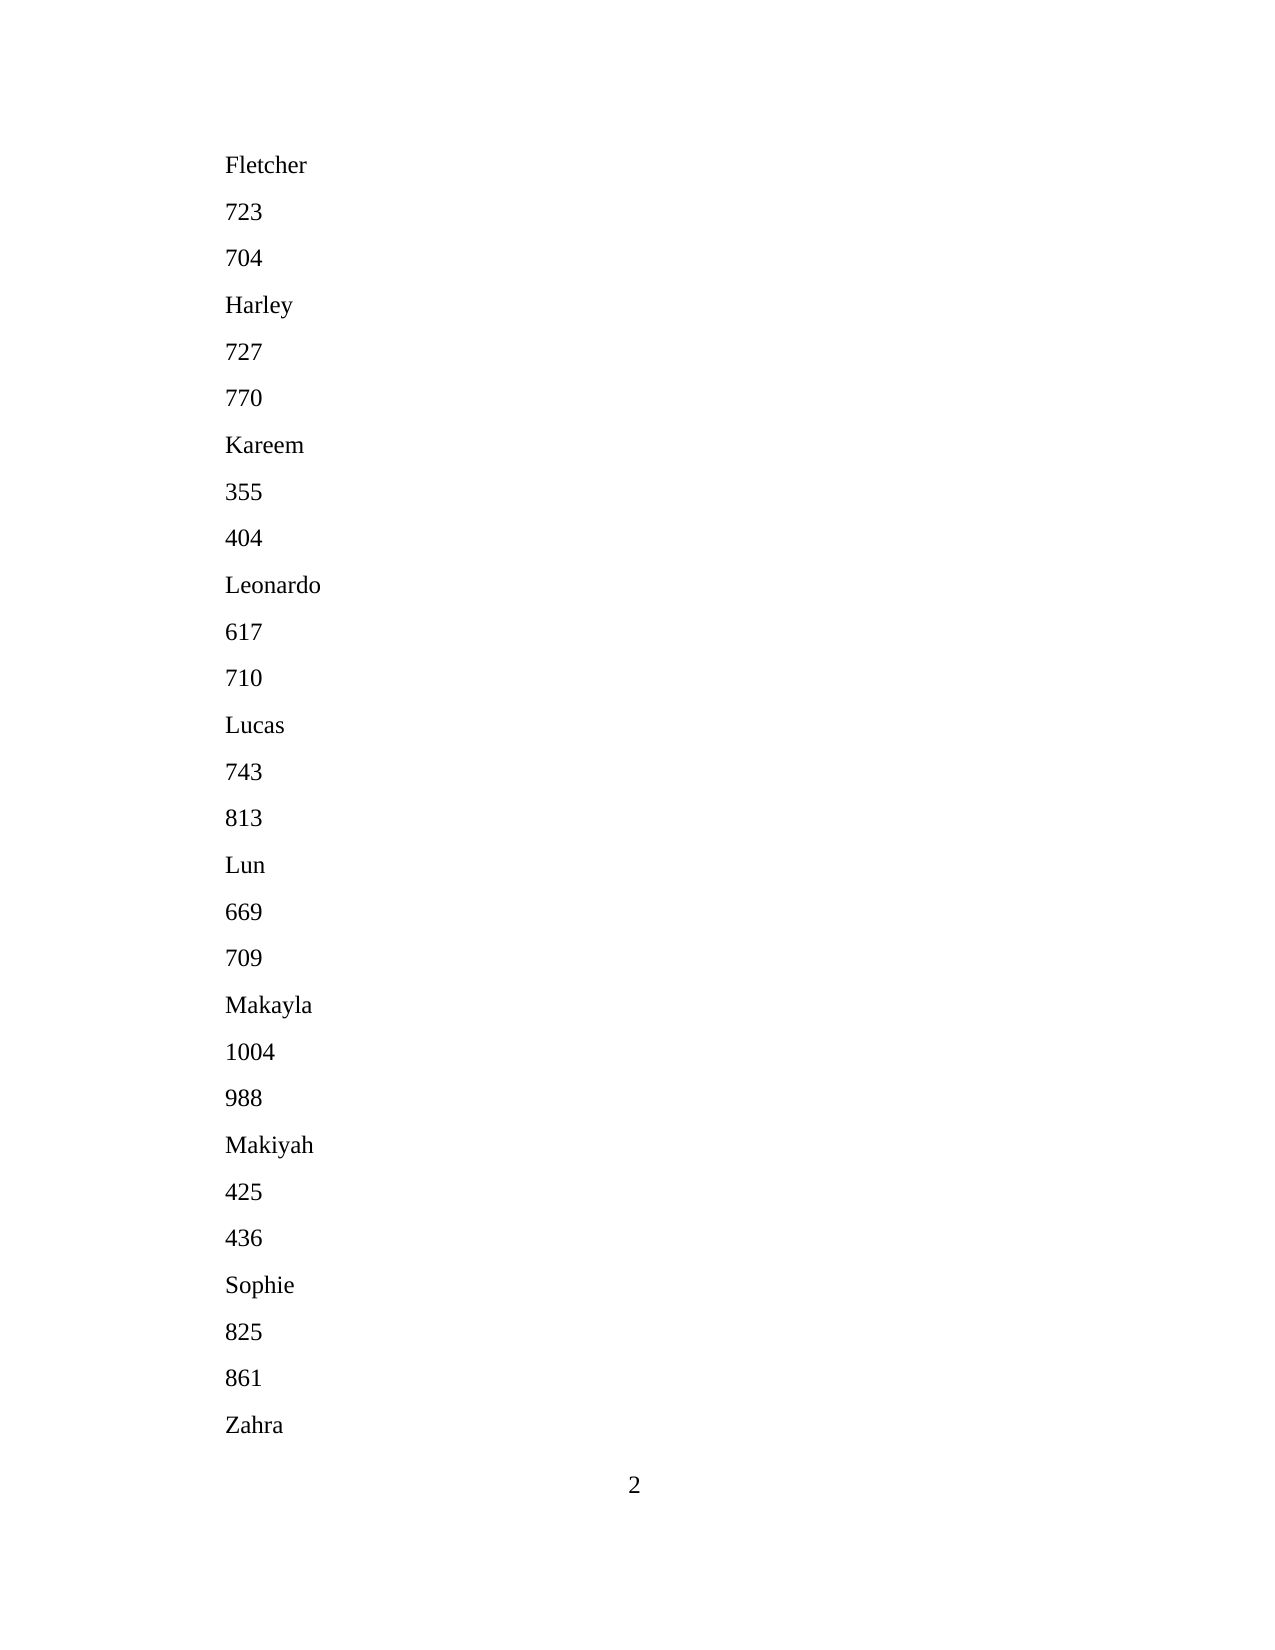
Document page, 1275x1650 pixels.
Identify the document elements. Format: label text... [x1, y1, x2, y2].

list 709 [187, 943, 1125, 972]
list 710 [187, 663, 1125, 692]
list 988 [187, 1083, 1125, 1112]
list Lucas [187, 710, 1125, 739]
list Kareem [187, 430, 1125, 459]
list 770 [187, 383, 1125, 412]
list 727 [187, 337, 1125, 365]
list 813 [187, 803, 1125, 832]
list 743 [187, 757, 1125, 785]
list Lun [187, 850, 1125, 879]
list Zahra [187, 1410, 1125, 1439]
list Makiyah [187, 1130, 1125, 1159]
list Fletcher [187, 150, 1125, 179]
list 861 [187, 1363, 1125, 1392]
list Sophie [187, 1270, 1125, 1299]
list 355 [187, 477, 1125, 505]
list Leonardo [187, 570, 1125, 599]
list 425 [187, 1177, 1125, 1205]
list 436 [187, 1223, 1125, 1252]
list 1004 [187, 1037, 1125, 1065]
list 704 [187, 243, 1125, 272]
list 404 [187, 523, 1125, 552]
list 669 [187, 897, 1125, 925]
list 825 [187, 1317, 1125, 1345]
list 723 [187, 197, 1125, 225]
list 617 [187, 617, 1125, 645]
list Harley [187, 290, 1125, 319]
list Makayla [187, 990, 1125, 1019]
